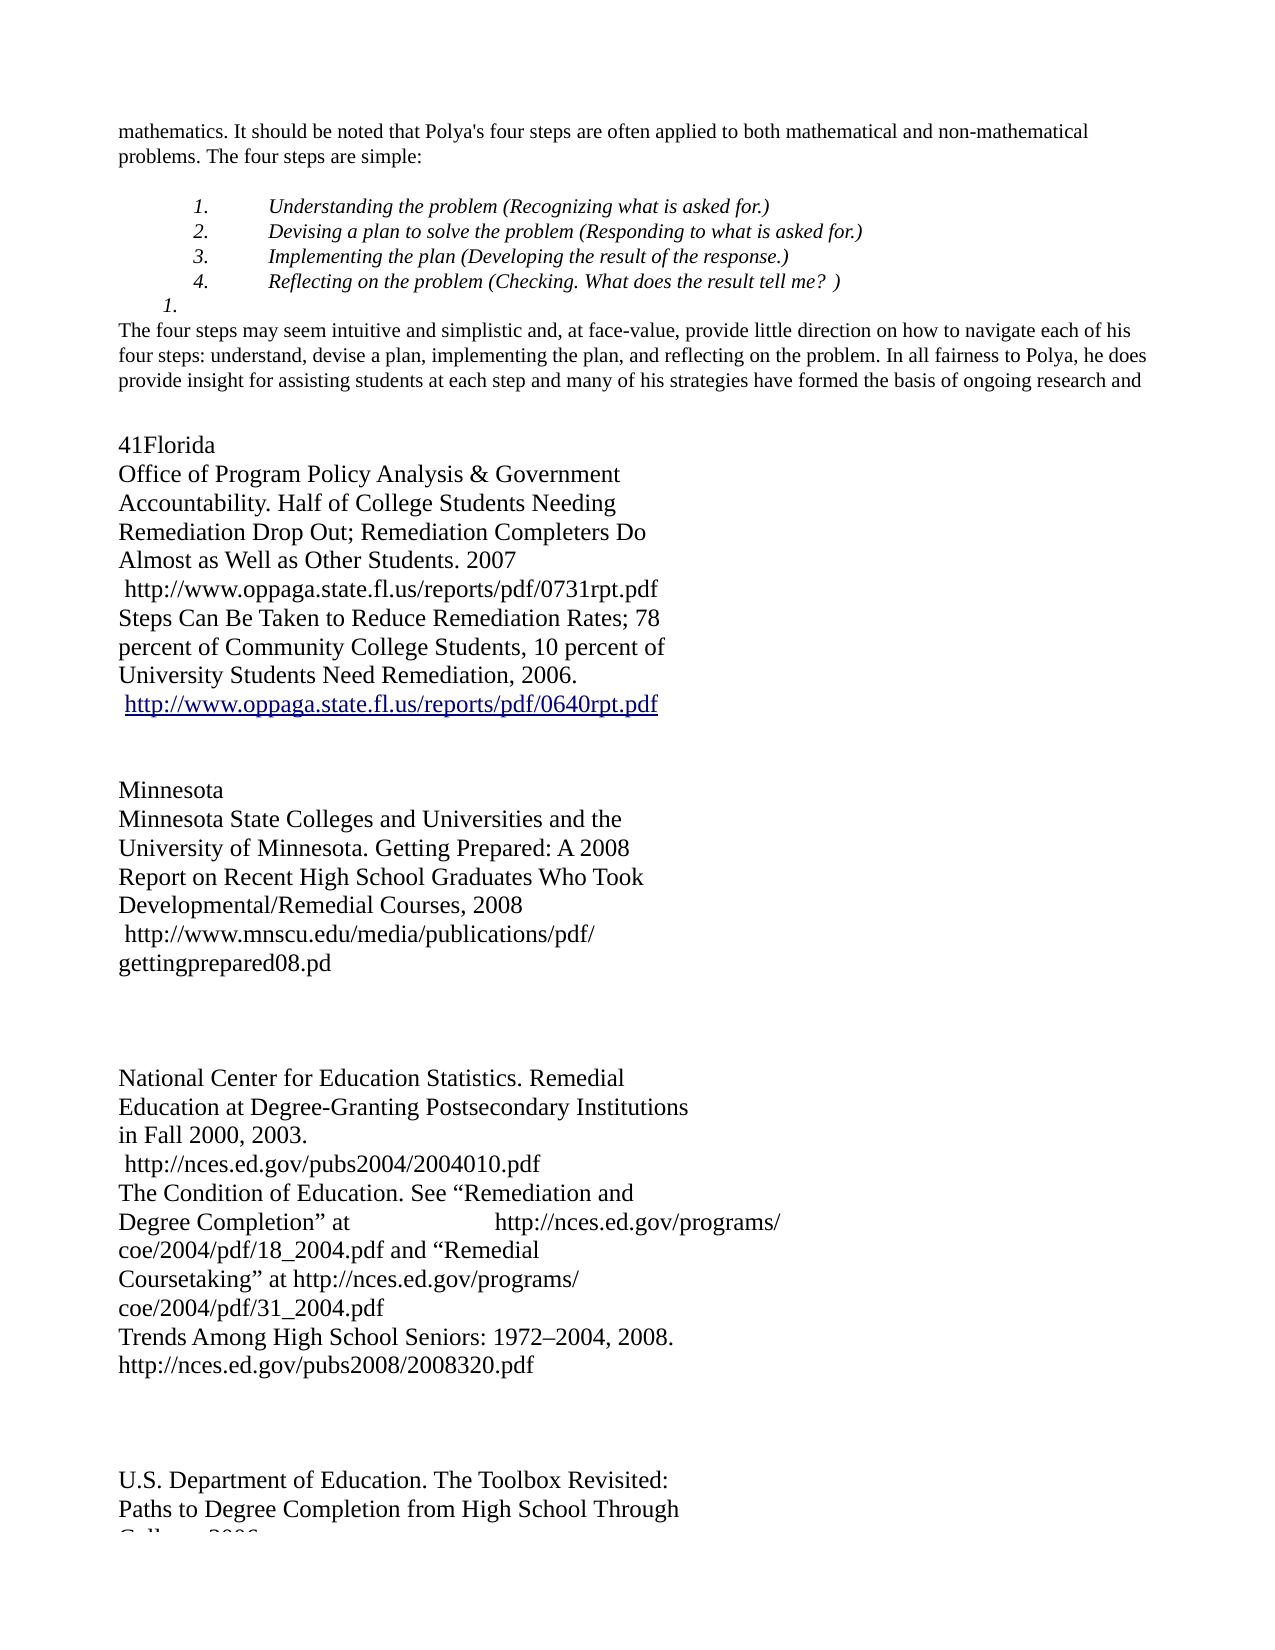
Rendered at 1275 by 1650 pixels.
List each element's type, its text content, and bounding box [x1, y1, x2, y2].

text The four steps may seem intuitive and simplistic and, at face-value, provide little direction on how to navigate each of his four steps: understand, devise a plan, implementing the plan, and reflecting on the problem. In all fairness to Polya, he does provide insight for assisting students at each step and many of his strategies have formed the basis of ongoing research and [118, 317, 1157, 392]
text 4. Reflecting on the problem (Checking. What does the result tell me? ) [118, 268, 1157, 293]
text 2. Devising a plan to solve the problem (Responding to what is asked for.) [118, 218, 1157, 243]
text mathematics. It should be noted that Polya's four steps are often applied to both mathematical and non-mathematical problems. The four steps are simple: [118, 118, 1157, 168]
text 1. Understanding the problem (Recognizing what is asked for.) [118, 193, 1157, 218]
text 3. Implementing the plan (Developing the result of the response.) [118, 243, 1157, 268]
